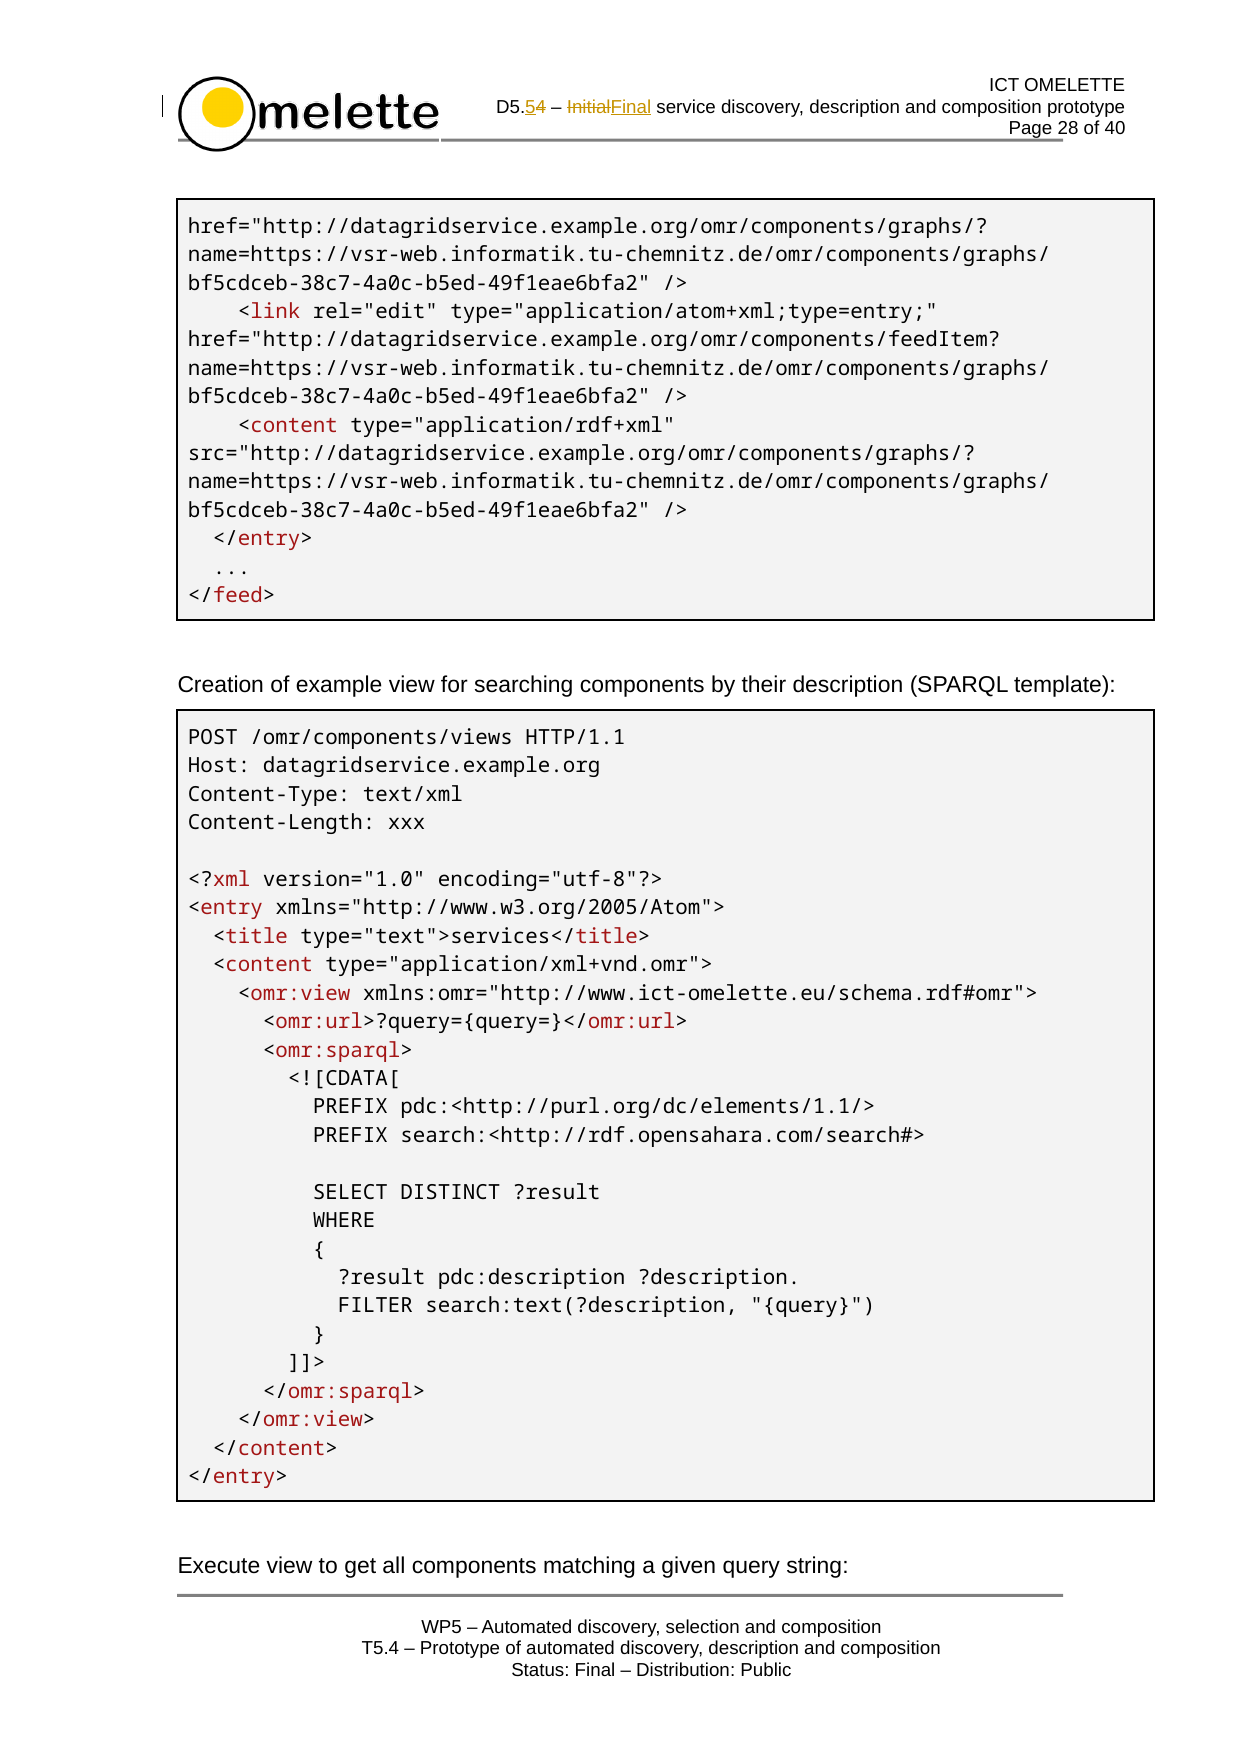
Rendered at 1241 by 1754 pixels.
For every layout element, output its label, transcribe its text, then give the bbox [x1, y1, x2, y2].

text Creation of example view for searching components by their description (SPARQL template): [177, 671, 1125, 698]
table_header POST /omr/components/views HTTP/1.1 Host: datagridservice.example.org Content-Type: text/xml Content-Length: xxx <?xml version="1.0" encoding="utf-8"?> <entry xmlns="http://www.w3.org/2005/Atom"> <title type="text">services</title> <content type="application/xml+vnd.omr"> <omr:view xmlns:omr="http://www.ict-omelette.eu/schema.rdf#omr"> <omr:url>?query={query=}</omr:url> <omr:sparql> <![CDATA[ PREFIX pdc:<http://purl.org/dc/elements/1.1/> PREFIX search:<http://rdf.opensahara.com/search#> SELECT DISTINCT ?result WHERE { ?result pdc:description ?description. FILTER search:text(?description, "{query}") } ]]> </omr:sparql> </omr:view> </content> </entry> [178, 711, 1153, 1500]
text Execute view to get all components matching a given query string: [177, 1552, 1125, 1578]
table_header href="http://datagridservice.example.org/omr/components/graphs/?name=https://vsr-web.informatik.tu-chemnitz.de/omr/components/graphs/bf5cdceb-38c7-4a0c-b5ed-49f1eae6bfa2" /> <link rel="edit" type="application/atom+xml;type=entry;" href="http://datagridservice.example.org/omr/components/feedItem?name=https://vsr-web.informatik.tu-chemnitz.de/omr/components/graphs/bf5cdceb-38c7-4a0c-b5ed-49f1eae6bfa2" /> <content type="application/rdf+xml" src="http://datagridservice.example.org/omr/components/graphs/?name=https://vsr-web.informatik.tu-chemnitz.de/omr/components/graphs/bf5cdceb-38c7-4a0c-b5ed-49f1eae6bfa2" /> </entry> ... </feed> [178, 200, 1153, 619]
picture [178, 76, 439, 152]
